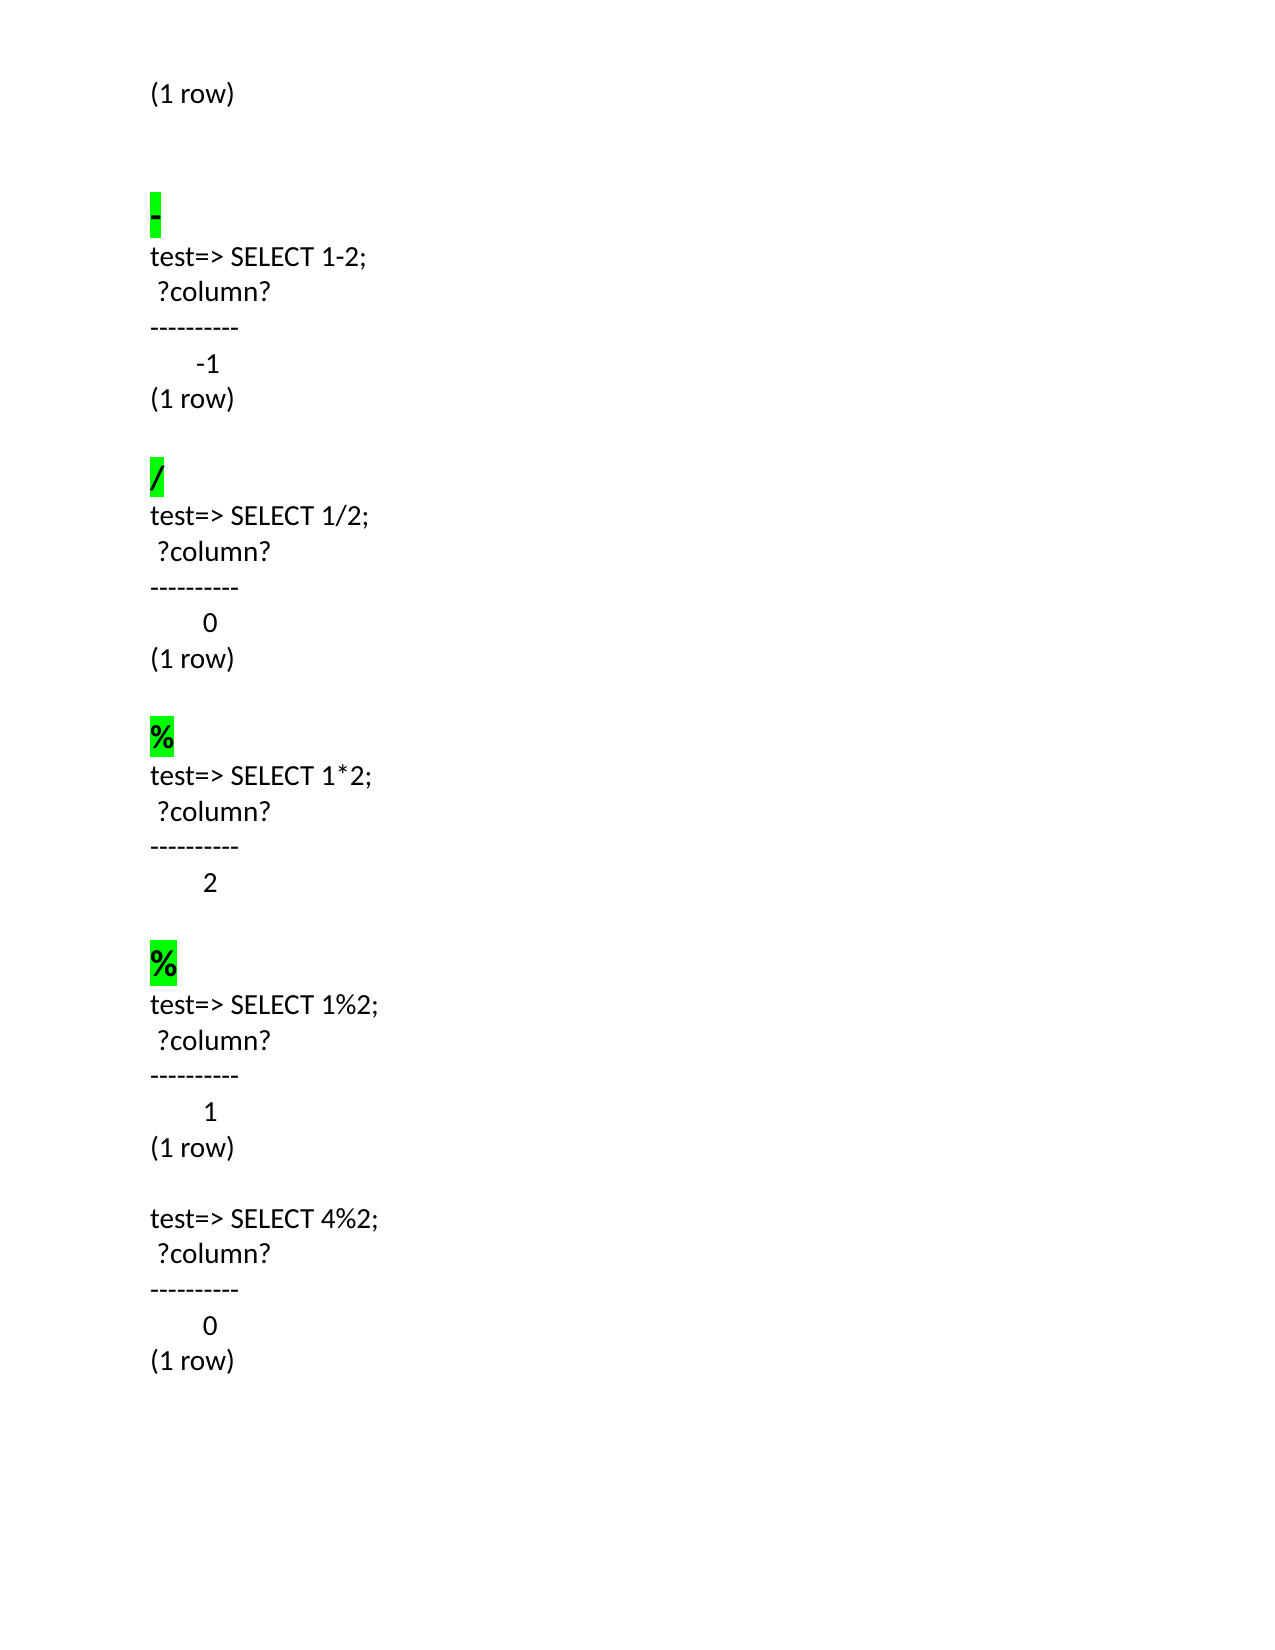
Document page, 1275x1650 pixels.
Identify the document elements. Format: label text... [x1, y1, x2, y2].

text ?column? [150, 273, 1125, 309]
text (1 row) [150, 380, 1125, 416]
text - [150, 192, 1125, 238]
text test=> SELECT 1-2; [150, 238, 1125, 273]
text ---------- [150, 828, 1125, 864]
text 0 [150, 604, 1125, 640]
text % [150, 940, 1125, 986]
text ?column? [150, 1022, 1125, 1057]
text % [150, 716, 1125, 757]
text ---------- [150, 1271, 1125, 1307]
text test=> SELECT 4%2; [150, 1200, 1125, 1236]
text ?column? [150, 1236, 1125, 1271]
text ---------- [150, 1057, 1125, 1093]
text 2 [150, 864, 1125, 899]
text ---------- [150, 569, 1125, 604]
text / [150, 457, 1125, 497]
text (1 row) [150, 1129, 1125, 1164]
text ---------- [150, 309, 1125, 345]
text -1 [150, 345, 1125, 380]
text 1 [150, 1093, 1125, 1129]
text ?column? [150, 533, 1125, 569]
text test=> SELECT 1/2; [150, 497, 1125, 533]
text test=> SELECT 1*2; [150, 757, 1125, 793]
text (1 row) [150, 75, 1125, 111]
text test=> SELECT 1%2; [150, 986, 1125, 1022]
text (1 row) [150, 1342, 1125, 1378]
text ?column? [150, 793, 1125, 828]
text 0 [150, 1307, 1125, 1342]
text (1 row) [150, 640, 1125, 676]
